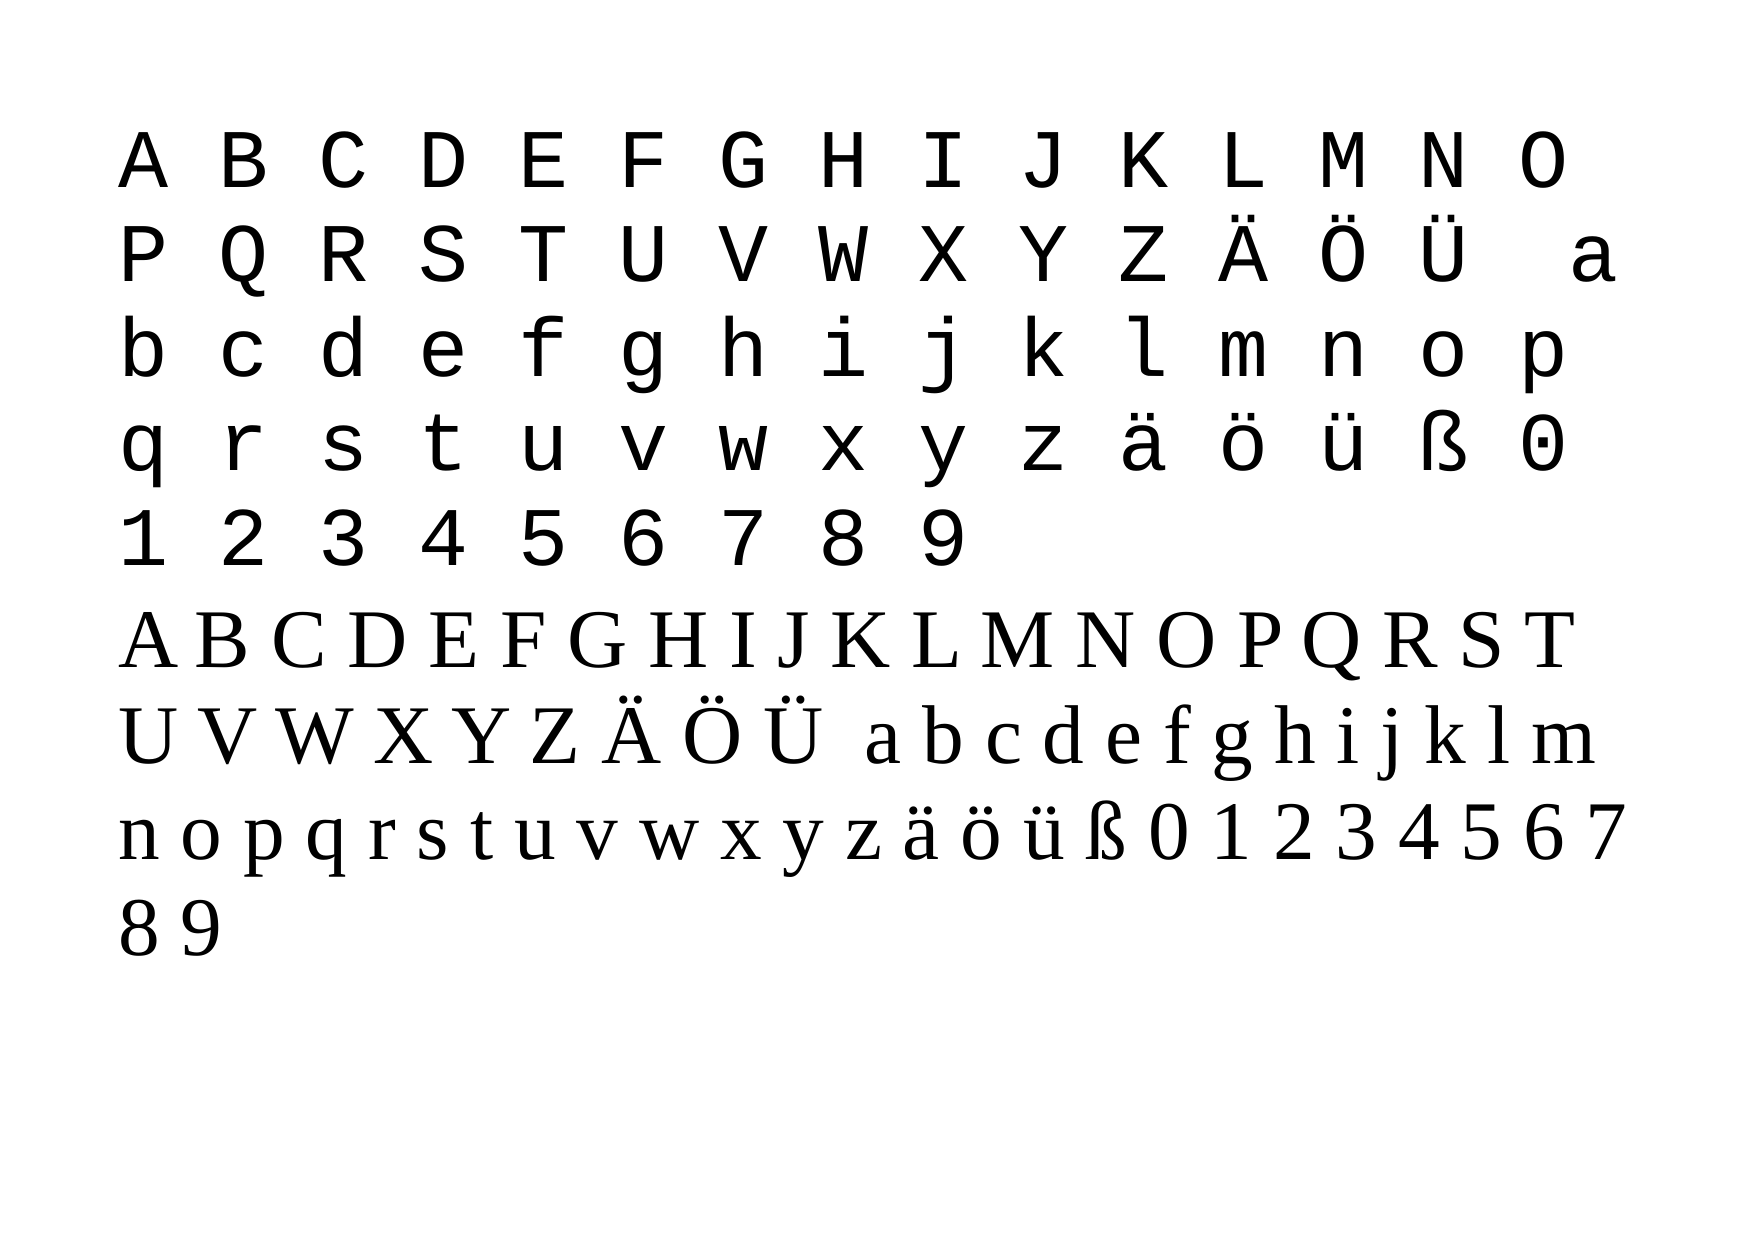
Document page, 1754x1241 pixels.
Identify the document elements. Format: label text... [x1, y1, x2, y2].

text A B C D E F G H I J K L M N O P Q R S T U V W X Y Z Ä Ö Ü a b c d e f g h i j k l m n o p q r s t u v w x y z ä ö ü ß 0 1 2 3 4 5 6 7 8 9 [118, 590, 1635, 973]
text A B C D E F G H I J K L M N O P Q R S T U V W X Y Z Ä Ö Ü a b c d e f g h i j k l m n o p q r s t u v w x y z ä ö ü ß 0 1 2 3 4 5 6 7 8 9 [118, 118, 1635, 590]
